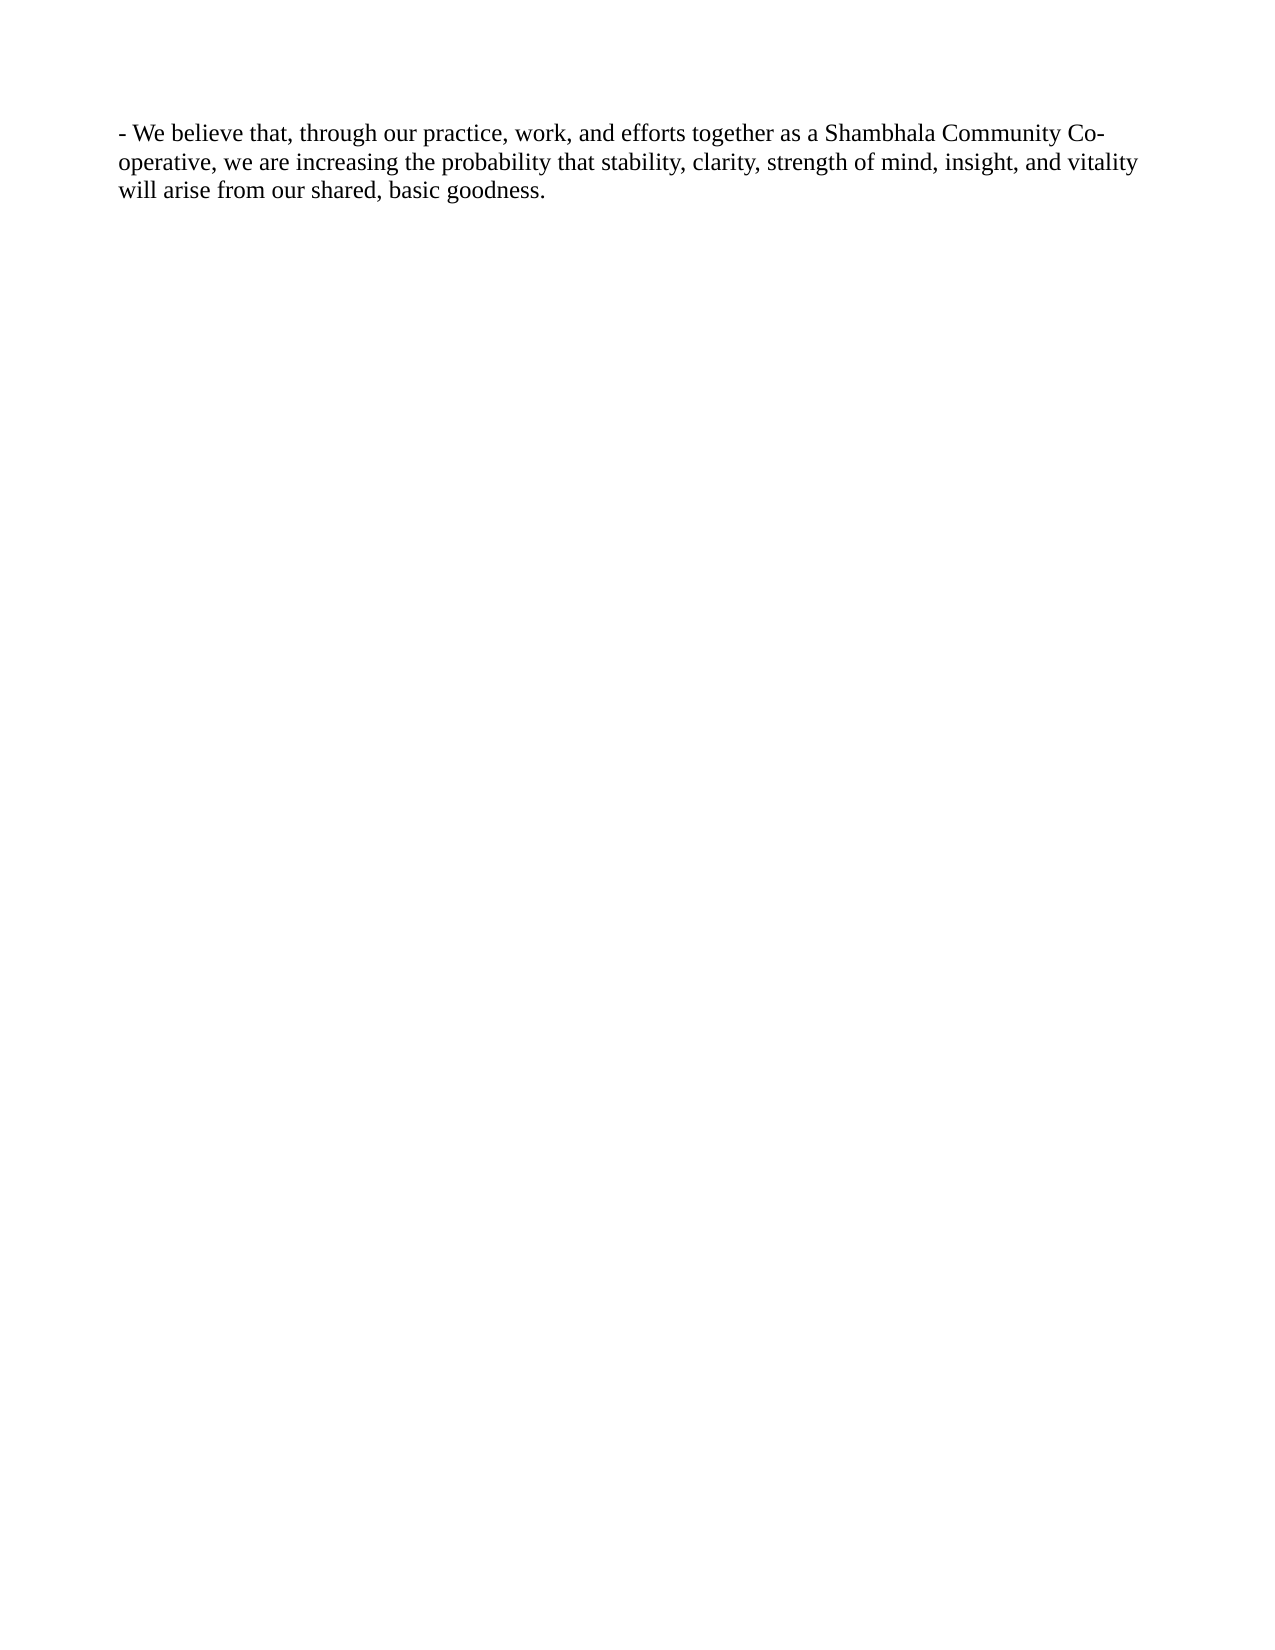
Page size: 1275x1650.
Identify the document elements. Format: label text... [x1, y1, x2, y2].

text - We believe that, through our practice, work, and efforts together as a Shambhala Community Co-operative, we are increasing the probability that stability, clarity, strength of mind, insight, and vitality will arise from our shared, basic goodness. [118, 118, 1157, 204]
